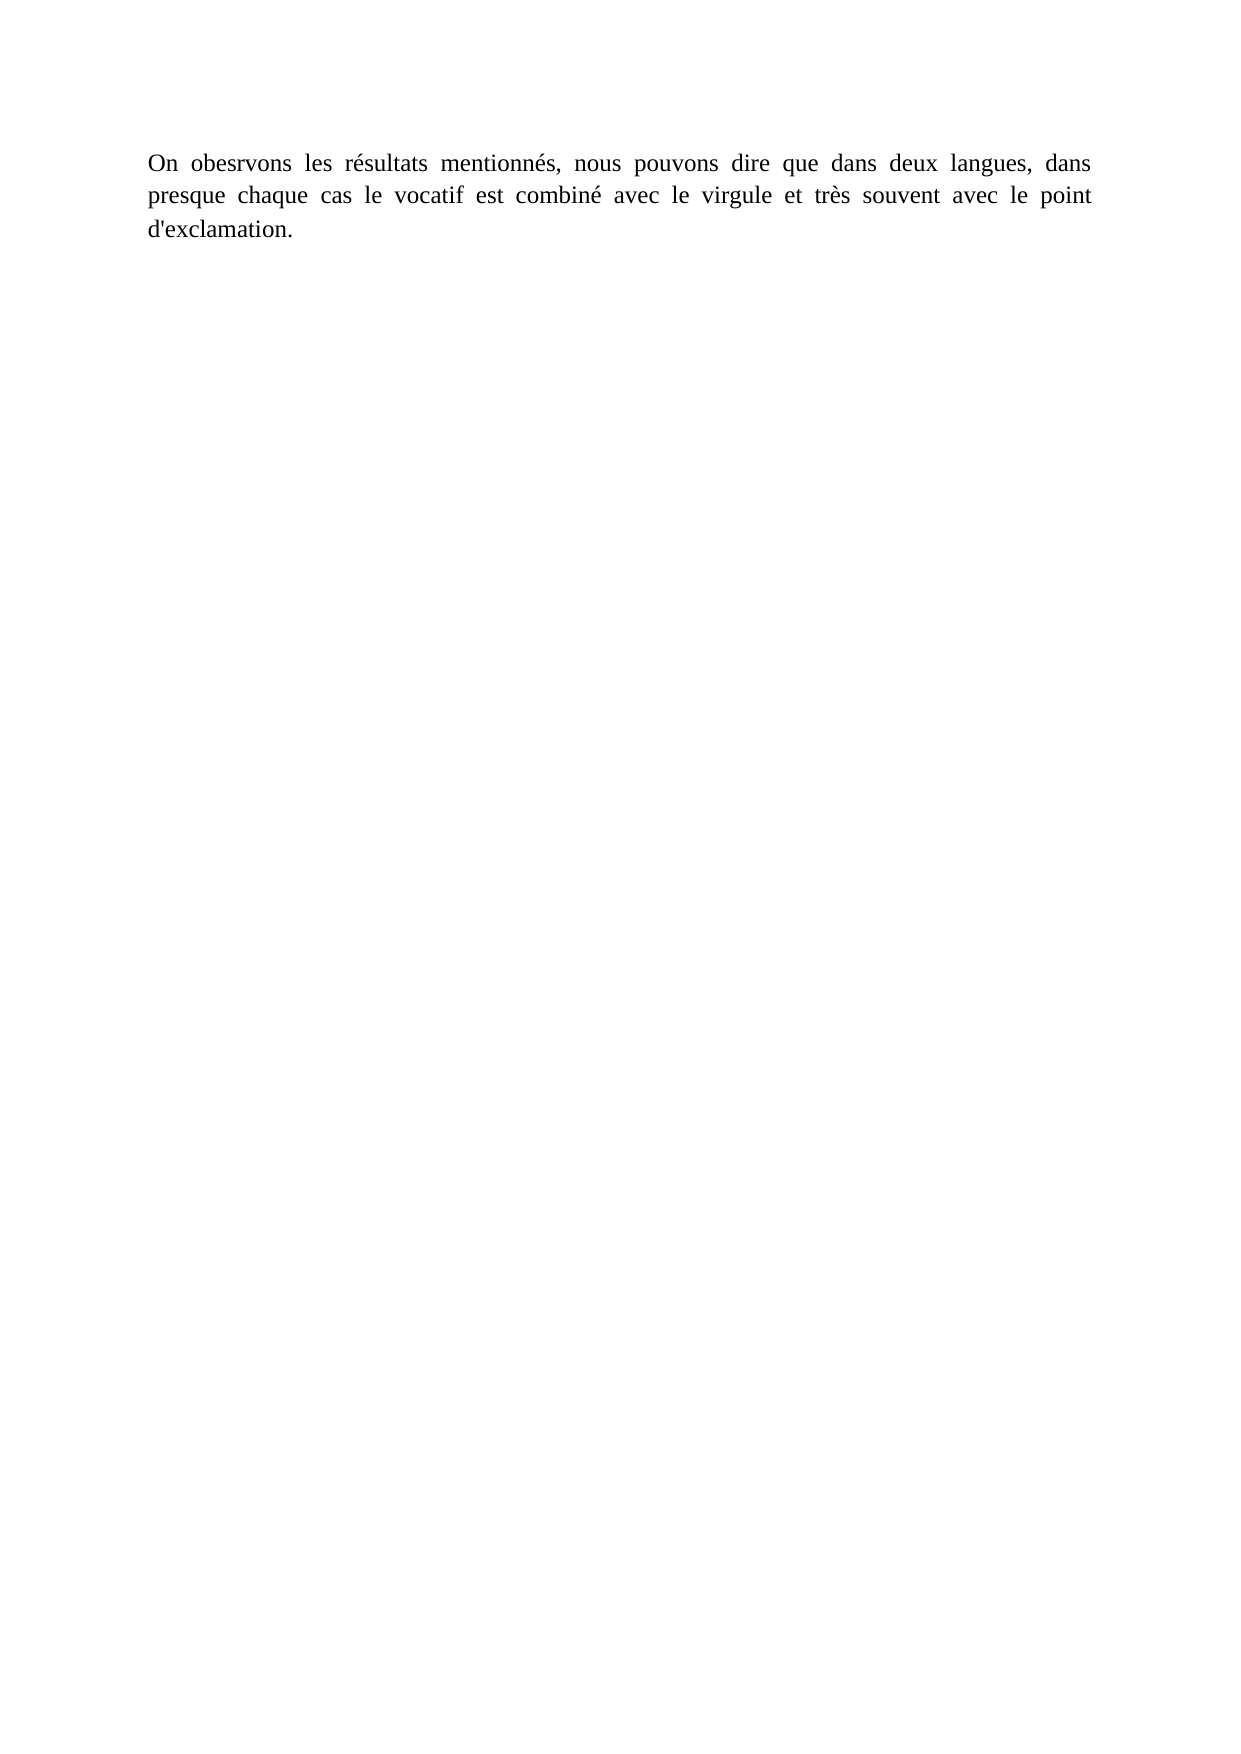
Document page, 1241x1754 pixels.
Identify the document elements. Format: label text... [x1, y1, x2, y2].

text On obesrvons les résultats mentionnés, nous pouvons dire que dans deux langues, dans presque chaque cas le vocatif est combiné avec le virgule et très souvent avec le point d'exclamation. [148, 148, 1093, 242]
